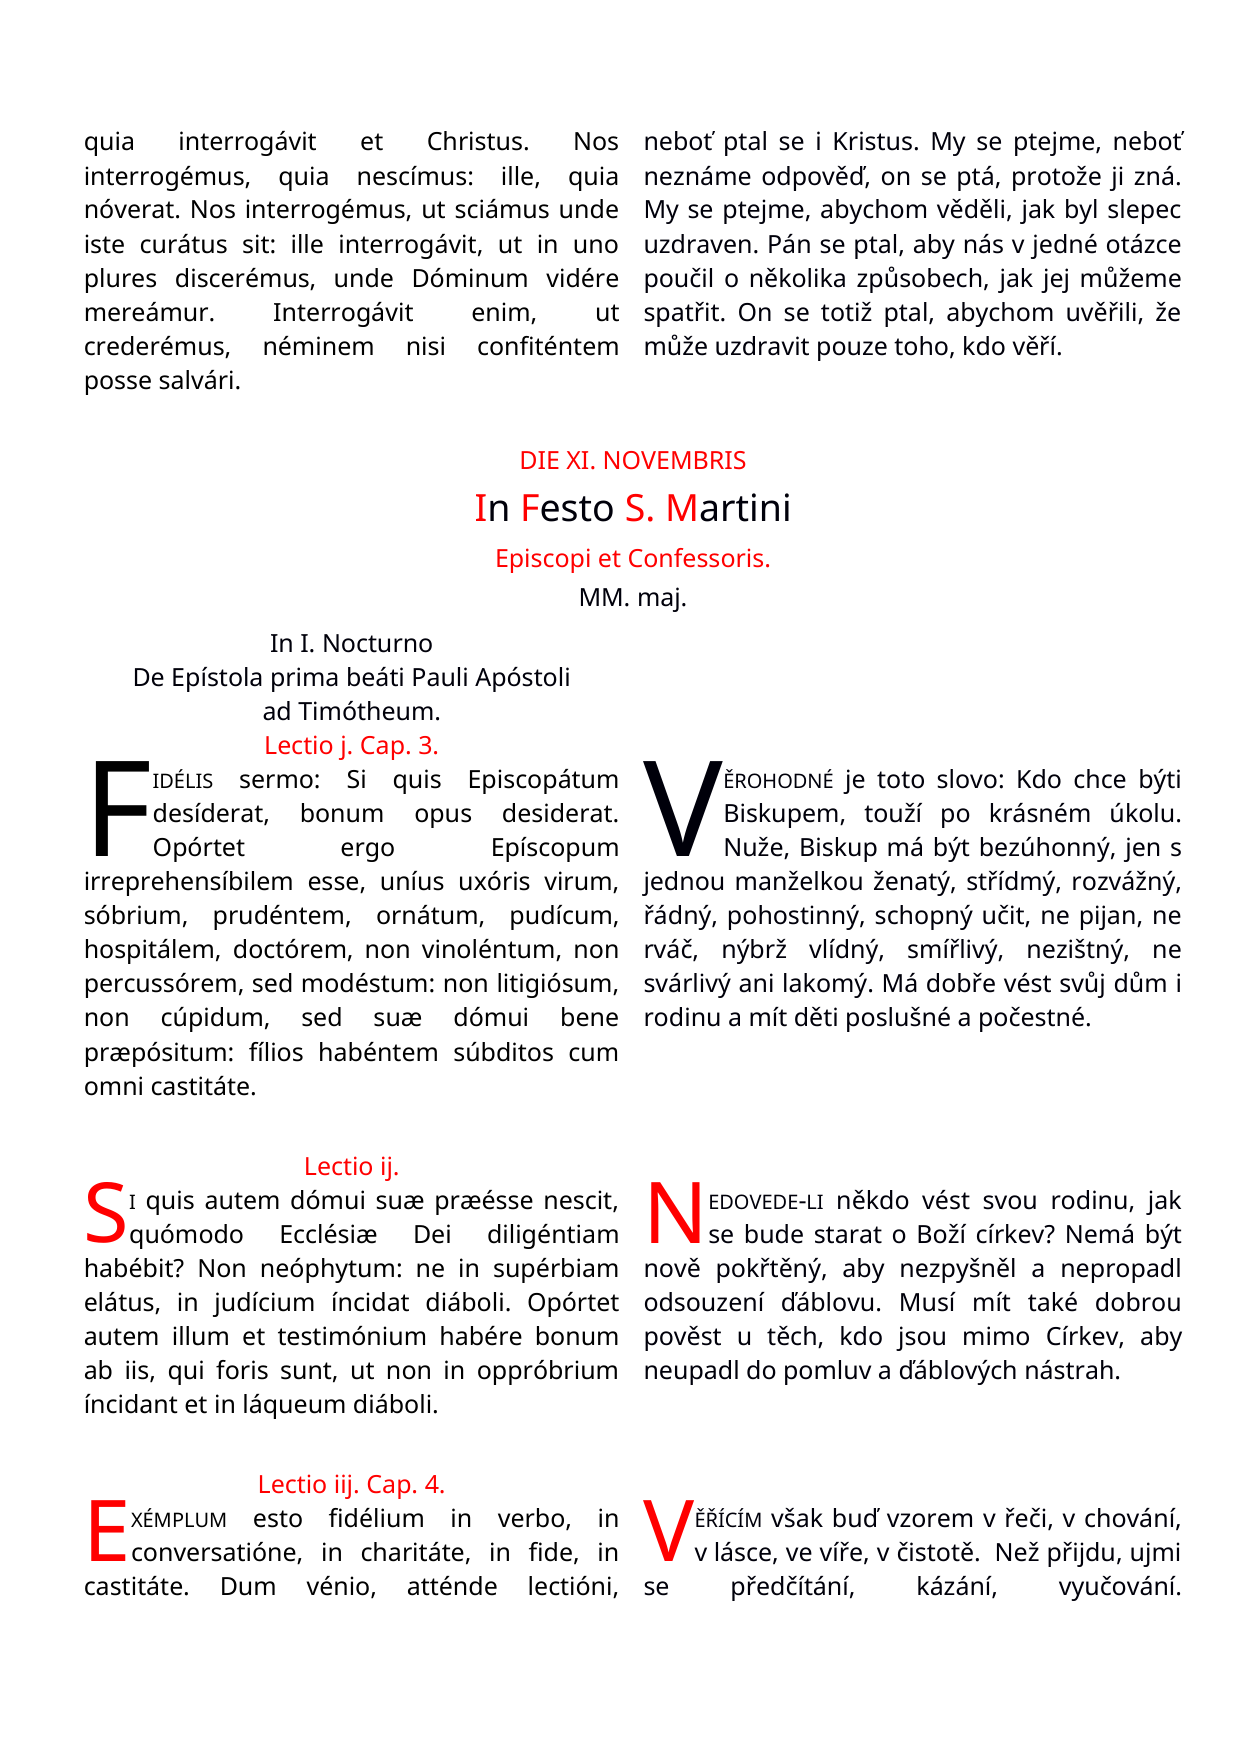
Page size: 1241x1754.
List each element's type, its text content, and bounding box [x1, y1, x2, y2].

table_cell Lectio ij. Si quis autem dómui suæ præésse nescit, quómodo Ecclésiæ Dei diligéntiam habébit? Non neóphytum: ne in supérbiam elátus, in judícium íncidat diáboli. Opórtet autem illum et testimónium habére bonum ab iis, qui foris sunt, ut non in oppróbrium íncidant et in láqueum diáboli. [72, 1142, 631, 1461]
table_cell In I. Nocturno De Epístola prima beáti Pauli Apóstoli ad Timótheum. Lectio j. Cap. 3. Fidélis sermo: Si quis Episcopátum desíderat, bonum opus desiderat. Opórtet ergo Epíscopum irreprehensíbilem esse, uníus uxóris virum, sóbrium, prudéntem, ornátum, pudícum, hospitálem, doctórem‚ non vinoléntum, non percussórem, sed modéstum: non litigiósum, non cúpidum‚ sed suæ dómui bene præpósitum: fílios habéntem súbditos cum omni castitáte. [72, 620, 631, 1142]
table_cell Věřícím však buď vzorem v řeči, v chování, v lásce, ve víře, v čistotě. Než přijdu, ujmi se předčítání, kázání, vyučování. [631, 1461, 1194, 1609]
table_cell Lectio iij. Cap. 4. Exémplum esto fidélium in verbo, in conversatióne, in charitáte, in fide, in castitáte. Dum vénio, atténde lectióni, [72, 1461, 631, 1609]
table_cell DIE XI. NOVEMBRIS In Festo S. Martini Episcopi et Confessoris. MM. maj. [72, 437, 1194, 619]
table_cell neboť ptal se i Kristus. My se ptejme, neboť neznáme odpověď, on se ptá, protože ji zná. My se ptejme, abychom věděli, jak byl slepec uzdraven. Pán se ptal, aby nás v jedné otázce poučil o několika způsobech, jak jej můžeme spatřit. On se totiž ptal, abychom uvěřili, že může uzdravit pouze toho, kdo věří. [631, 118, 1194, 437]
table_cell Věrohodné je toto slovo: Kdo chce býti Biskupem, touží po krásném úkolu. Nuže, Biskup má být bezúhonný, jen s jednou manželkou ženatý, střídmý, rozvážný, řádný, pohostinný, schopný učit, ne pijan, ne rváč, nýbrž vlídný, smířlivý, nezištný, ne svárlivý ani lakomý. Má dobře vést svůj dům i rodinu a mít děti poslušné a počestné. [631, 620, 1194, 1142]
table_cell Nedovede-li někdo vést svou rodinu, jak se bude starat o Boží církev? Nemá být nově pokřtěný, aby nezpyšněl a nepropadl odsouzení ďáblovu. Musí mít také dobrou pověst u těch, kdo jsou mimo Církev, aby neupadl do pomluv a ďáblových nástrah. [631, 1142, 1194, 1461]
table_cell quia interrogávit et Christus. Nos interrogémus, quia nescímus: ille, quia nóverat. Nos interrogémus, ut sciámus unde iste curátus sit: ille interrogávit, ut in uno plures discerémus‚ unde Dóminum vidére mereámur. Interrogávit enim, ut crederémus, néminem nisi confiténtem posse salvári. [72, 118, 631, 437]
